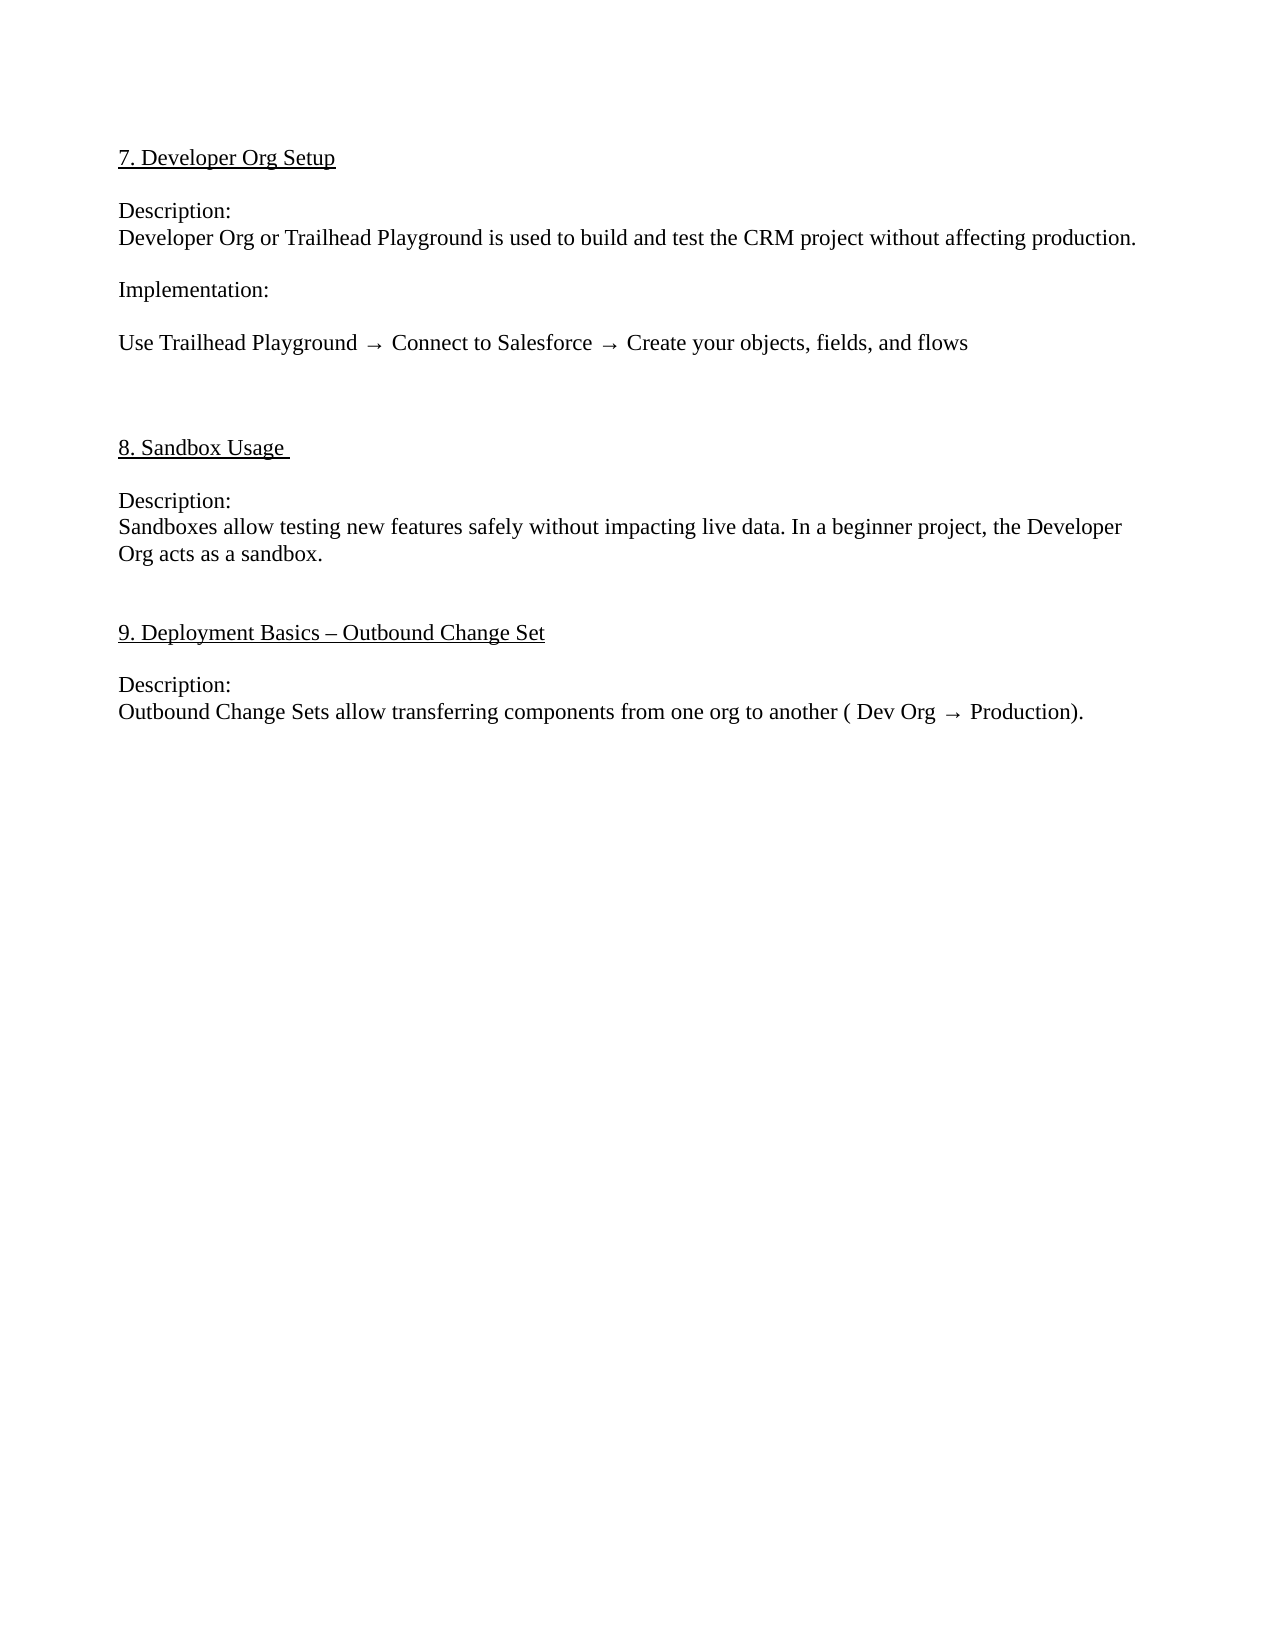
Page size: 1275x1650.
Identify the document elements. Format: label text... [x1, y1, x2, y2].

text 7. Developer Org Setup Description: Developer Org or Trailhead Playground is used to build and test the CRM project without affecting production. Implementation: Use Trailhead Playground → Connect to Salesforce → Create your objects, fields, and flows 8. Sandbox Usage Description: Sandboxes allow testing new features safely without impacting live data. In a beginner project, the Developer Org acts as a sandbox. 9. Deployment Basics – Outbound Change Set Description: Outbound Change Sets allow transferring components from one org to another ( Dev Org → Production). [118, 118, 1157, 777]
